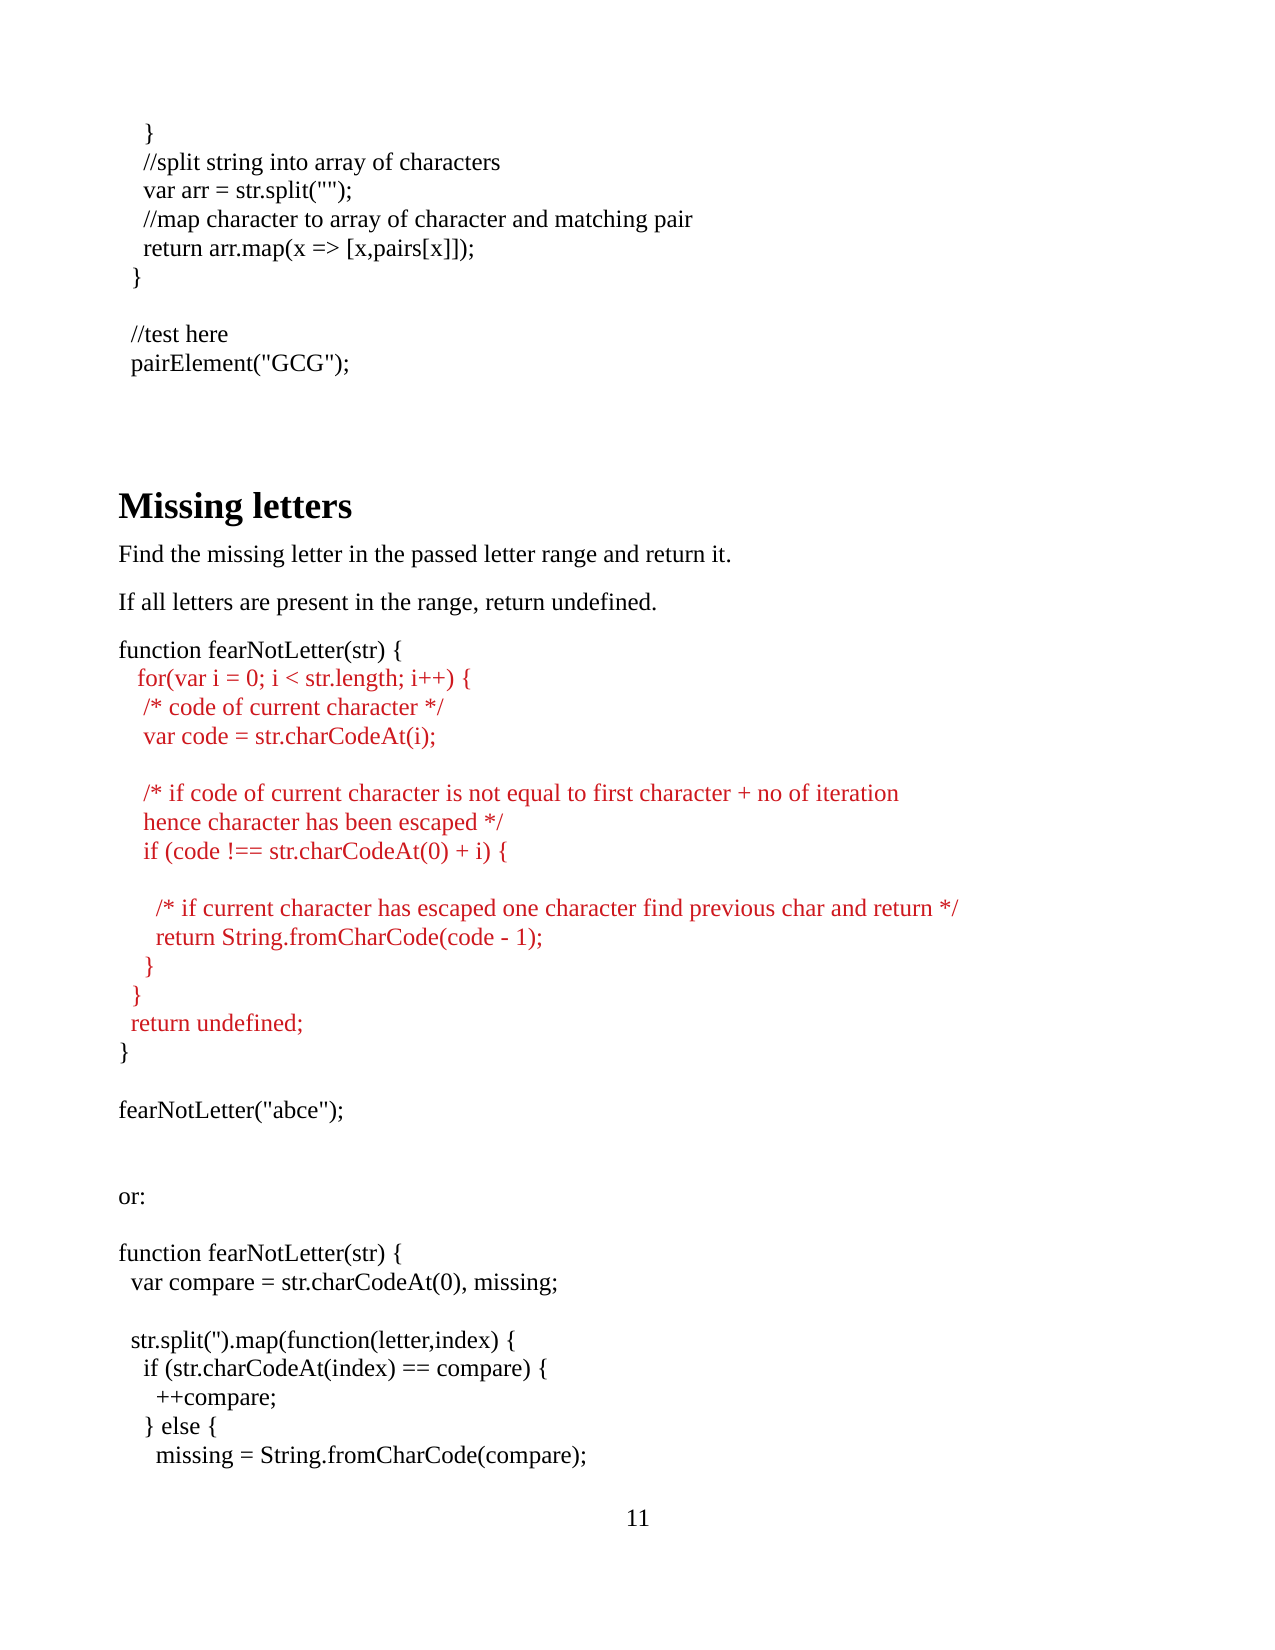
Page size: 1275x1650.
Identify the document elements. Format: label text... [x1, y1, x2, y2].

text function fearNotLetter(str) { [118, 1238, 1157, 1267]
text /* if code of current character is not equal to first character + no of iteration [118, 778, 1157, 807]
text } [118, 1037, 1157, 1066]
text } [118, 951, 1157, 980]
text ++compare; [118, 1382, 1157, 1411]
text //test here [118, 319, 1157, 348]
text } [118, 262, 1157, 291]
text var code = str.charCodeAt(i); [118, 721, 1157, 750]
text or: [118, 1181, 1157, 1210]
text Find the missing letter in the passed letter range and return it. [118, 539, 1157, 568]
text var arr = str.split(""); [118, 176, 1157, 204]
text fearNotLetter("abce"); [118, 1095, 1157, 1123]
text function fearNotLetter(str) { [118, 635, 1157, 663]
text if (str.charCodeAt(index) == compare) { [118, 1353, 1157, 1382]
text missing = String.fromCharCode(compare); [118, 1440, 1157, 1468]
subtitle Missing letters [118, 484, 1157, 527]
text /* code of current character */ [118, 692, 1157, 721]
text for(var i = 0; i < str.length; i++) { [118, 663, 1157, 692]
text //map character to array of character and matching pair [118, 204, 1157, 233]
text return undefined; [118, 1008, 1157, 1037]
text /* if current character has escaped one character find previous char and return */ [118, 893, 1157, 922]
text var compare = str.charCodeAt(0), missing; [118, 1267, 1157, 1296]
text return String.fromCharCode(code - 1); [118, 922, 1157, 951]
text pairElement("GCG"); [118, 348, 1157, 377]
text If all letters are present in the range, return undefined. [118, 587, 1157, 616]
text hence character has been escaped */ [118, 807, 1157, 836]
text } [118, 118, 1157, 147]
text if (code !== str.charCodeAt(0) + i) { [118, 836, 1157, 865]
text //split string into array of characters [118, 147, 1157, 176]
text str.split('').map(function(letter,index) { [118, 1325, 1157, 1353]
text } [118, 980, 1157, 1008]
text return arr.map(x => [x,pairs[x]]); [118, 233, 1157, 262]
text } else { [118, 1411, 1157, 1440]
